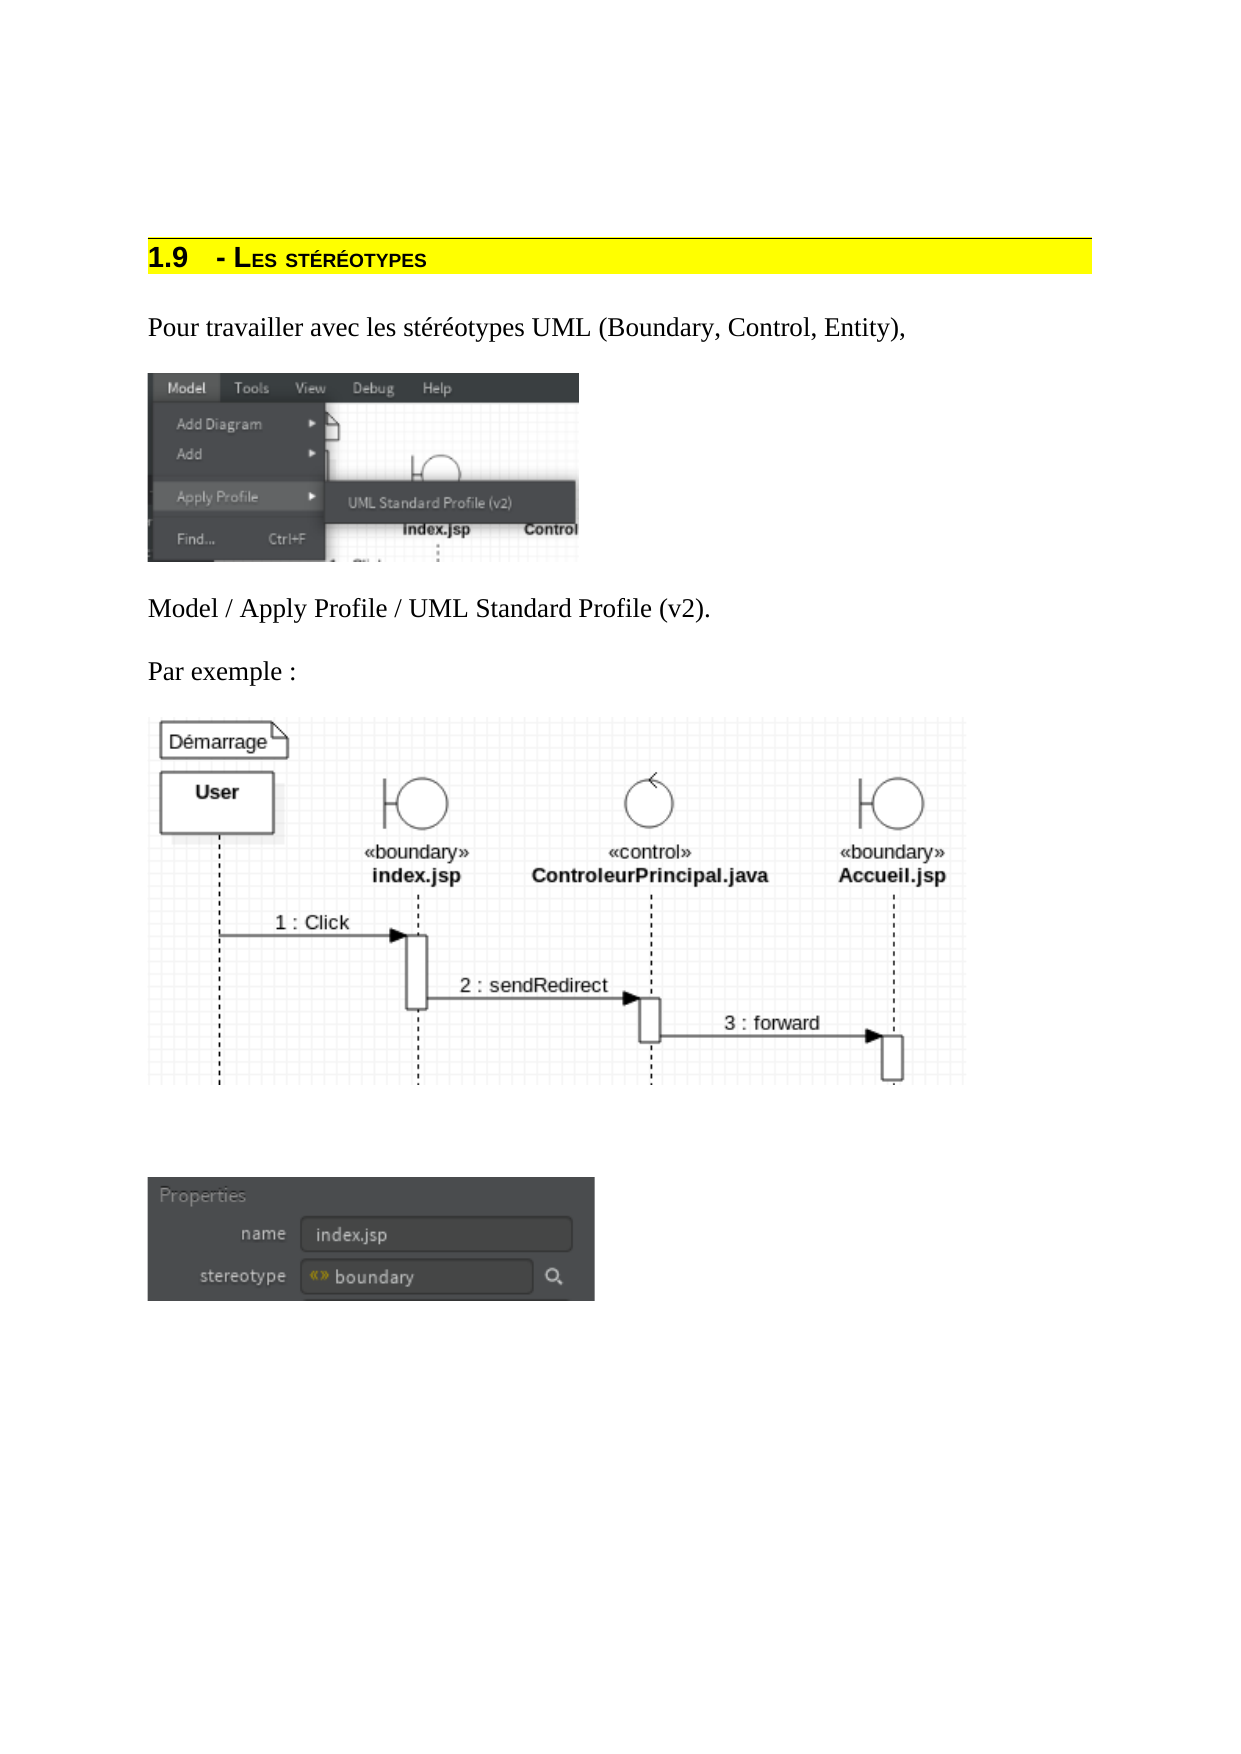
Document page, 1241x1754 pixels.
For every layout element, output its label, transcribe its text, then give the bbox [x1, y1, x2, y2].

picture [147, 717, 967, 1085]
picture [147, 373, 579, 562]
text Model / Apply Profile / UML Standard Profile (v2). [148, 592, 1092, 623]
picture [147, 1177, 595, 1301]
subtitle - Les stéréotypes [148, 239, 1092, 274]
text Par exemple : [148, 655, 1092, 686]
text Pour travailler avec les stéréotypes UML (Boundary, Control, Entity), [148, 311, 1092, 343]
